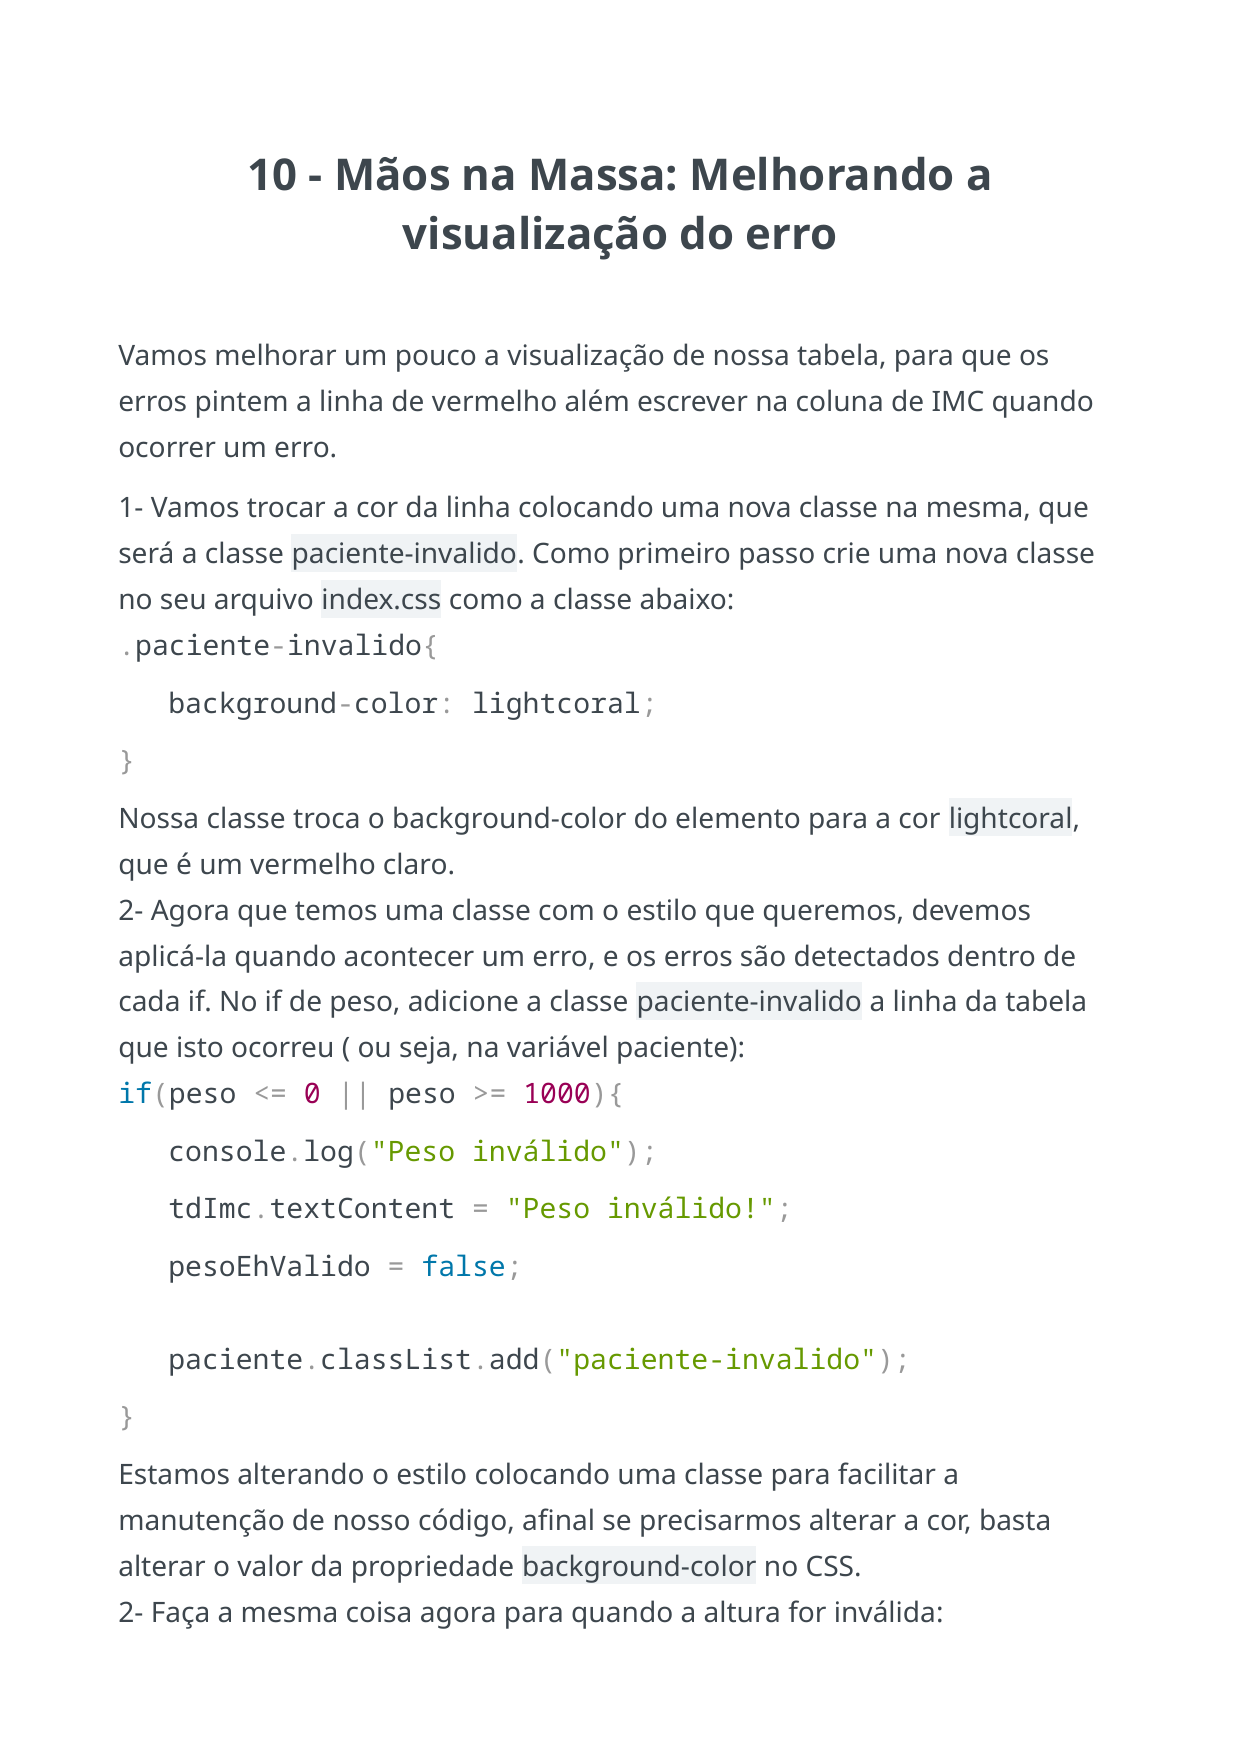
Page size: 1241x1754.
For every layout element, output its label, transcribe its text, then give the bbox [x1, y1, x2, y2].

text 2- Agora que temos uma classe com o estilo que queremos, devemos aplicá-la quando acontecer um erro, e os erros são detectados dentro de cada if. No if de peso, adicione a classe paciente-invalido a linha da tabela que isto ocorreu ( ou seja, na variável paciente): [118, 890, 1122, 1066]
text tdImc.textContent = "Peso inválido!"; [118, 1189, 1122, 1227]
text background-color: lightcoral; [118, 683, 1122, 721]
text 2- Faça a mesma coisa agora para quando a altura for inválida: [118, 1592, 1122, 1630]
text paciente.classList.add("paciente-invalido"); [118, 1339, 1122, 1377]
text console.log("Peso inválido"); [118, 1131, 1122, 1169]
text Nossa classe troca o background-color do elemento para a cor lightcoral, que é um vermelho claro. [118, 798, 1122, 882]
text pesoEhValido = false; [118, 1246, 1122, 1284]
text .paciente-invalido{ [118, 626, 1122, 664]
subtitle 10 - Mãos na Massa: Melhorando a visualização do erro [118, 143, 1122, 262]
text Vamos melhorar um pouco a visualização de nossa tabela, para que os erros pintem a linha de vermelho além escrever na coluna de IMC quando ocorrer um erro. [118, 335, 1122, 466]
text if(peso <= 0 || peso >= 1000){ [118, 1074, 1122, 1112]
text } [118, 741, 1122, 779]
text Estamos alterando o estilo colocando uma classe para facilitar a manutenção de nosso código, afinal se precisarmos alterar a cor, basta alterar o valor da propriedade background-color no CSS. [118, 1454, 1122, 1584]
text } [118, 1397, 1122, 1435]
text 1- Vamos trocar a cor da linha colocando uma nova classe na mesma, que será a classe paciente-invalido. Como primeiro passo crie uma nova classe no seu arquivo index.css como a classe abaixo: [118, 488, 1122, 618]
